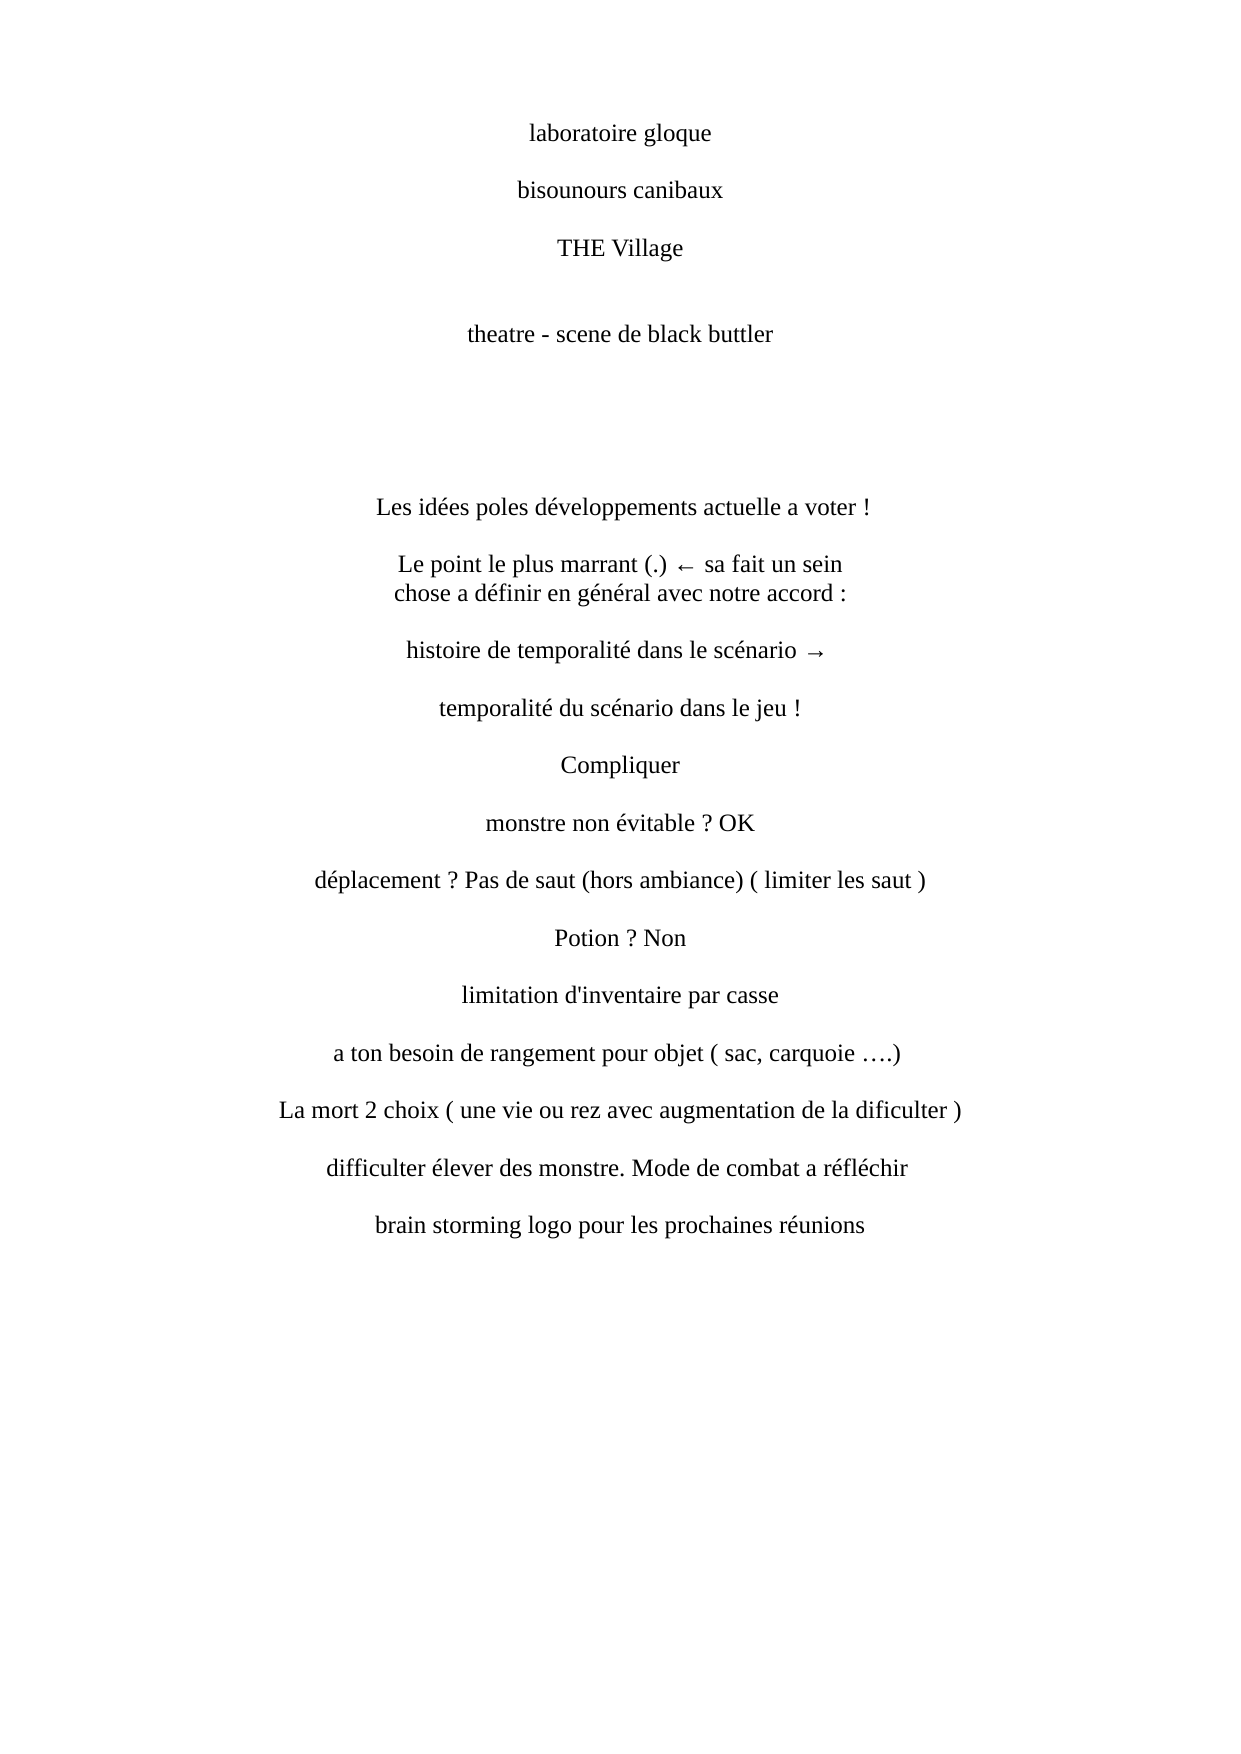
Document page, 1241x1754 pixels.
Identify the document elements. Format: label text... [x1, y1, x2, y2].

text THE Village [118, 233, 1122, 262]
text monstre non évitable ? OK [118, 808, 1122, 837]
text histoire de temporalité dans le scénario → [118, 636, 1122, 664]
text a ton besoin de rangement pour objet ( sac, carquoie ….) [118, 1038, 1122, 1067]
text laboratoire gloque [118, 118, 1122, 147]
text temporalité du scénario dans le jeu ! [118, 693, 1122, 722]
text bisounours canibaux [118, 176, 1122, 204]
text La mort 2 choix ( une vie ou rez avec augmentation de la dificulter ) [118, 1096, 1122, 1124]
text limitation d'inventaire par casse [118, 981, 1122, 1009]
text Compliquer [118, 751, 1122, 779]
text Le point le plus marrant (.) ← sa fait un sein [118, 549, 1122, 578]
text difficulter élever des monstre. Mode de combat a réfléchir [118, 1153, 1122, 1182]
text Potion ? Non [118, 923, 1122, 952]
text brain storming logo pour les prochaines réunions [118, 1211, 1122, 1239]
text Les idées poles développements actuelle a voter ! [118, 492, 1122, 521]
text theatre - scene de black buttler [118, 319, 1122, 348]
text chose a définir en général avec notre accord : [118, 578, 1122, 607]
text déplacement ? Pas de saut (hors ambiance) ( limiter les saut ) [118, 866, 1122, 894]
